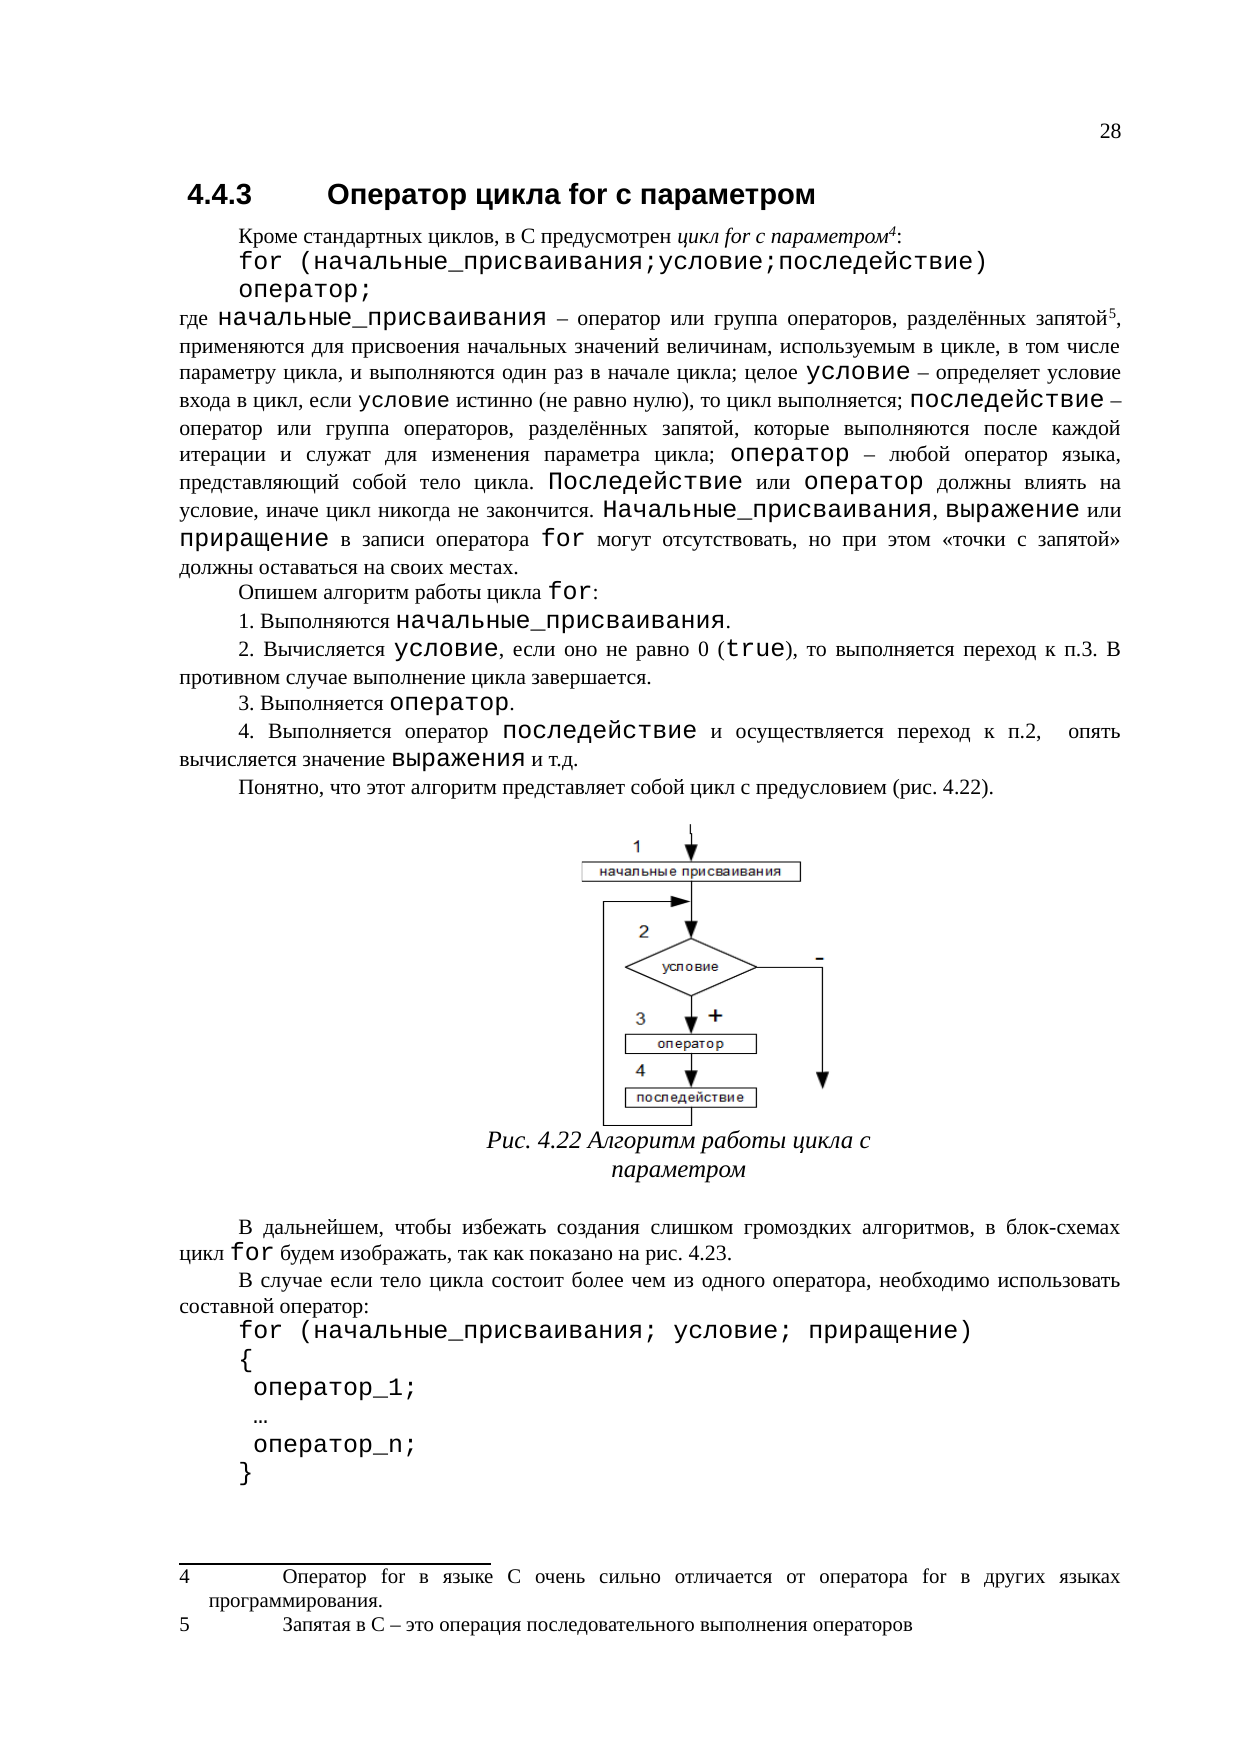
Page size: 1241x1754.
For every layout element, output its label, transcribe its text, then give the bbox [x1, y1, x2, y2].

text 1. Выполняются начальные_присваивания. [179, 607, 1121, 636]
picture [581, 824, 837, 1126]
text Запятая в С – это операция последовательного выполнения операторов [179, 1612, 1121, 1636]
text for (начальные_присваивания;условие;последействие) [179, 248, 1121, 277]
text 3. Выполняется оператор. [179, 689, 1121, 717]
text 2. Вычисляется условие, если оно не равно 0 (true), то выполняется переход к п.3. В противном случае выполнение цикла завершается. [179, 636, 1121, 689]
text Опишем алгоритм работы цикла for: [179, 579, 1121, 607]
text где начальные_присваивания – оператор или группа операторов, разделённых запятой, применяются для присвоения начальных значений величинам, используемым в цикле, в том числе параметру цикла, и выполняются один раз в начале цикла; целое условие – определяет условие входа в цикл, если условие истинно (не равно нулю), то цикл выполняется; последействие – оператор или группа операторов, разделённых запятой, которые выполняются после каждой итерации и служат для изменения параметра цикла; оператор – любой оператор языка, представляющий собой тело цикла. Последействие или оператор должны влиять на условие, иначе цикл никогда не закончится. Начальные_присваивания, выражение или приращение в записи оператора for могут отсутствовать, но при этом «точки с запятой» должны оставаться на своих местах. [179, 305, 1121, 579]
text Понятно, что этот алгоритм представляет собой цикл с предусловием (рис. 4.22). [179, 774, 1121, 799]
text … [179, 1403, 1121, 1431]
text 4. Выполняется оператор последействие и осуществляется переход к п.2, опять вычисляется значение выражения и т.д. [179, 717, 1121, 774]
text оператор_n; [179, 1431, 1121, 1459]
text Кроме стандартных циклов, в С предусмотрен цикл for с параметром: [179, 223, 1121, 248]
text } [179, 1459, 1121, 1488]
text { [179, 1346, 1121, 1374]
text В дальнейшем, чтобы избежать создания слишком громоздких алгоритмов, в блок-схемах цикл for будем изображать, так как показано на рис. 4.23. [179, 1214, 1121, 1267]
text В случае если тело цикла состоит более чем из одного оператора, необходимо использовать составной оператор: [179, 1267, 1121, 1318]
text оператор_1; [179, 1374, 1121, 1403]
text Рис. 4.22 Алгоритм работы цикла с параметром [454, 1125, 906, 1183]
text for (начальные_присваивания; условие; приращение) [179, 1318, 1121, 1346]
text оператор; [179, 277, 1121, 305]
text Оператор for в языке С очень сильно отличается от оператора for в других языках программирования. [179, 1564, 1121, 1612]
subtitle Оператор цикла for с параметром [179, 177, 1121, 211]
